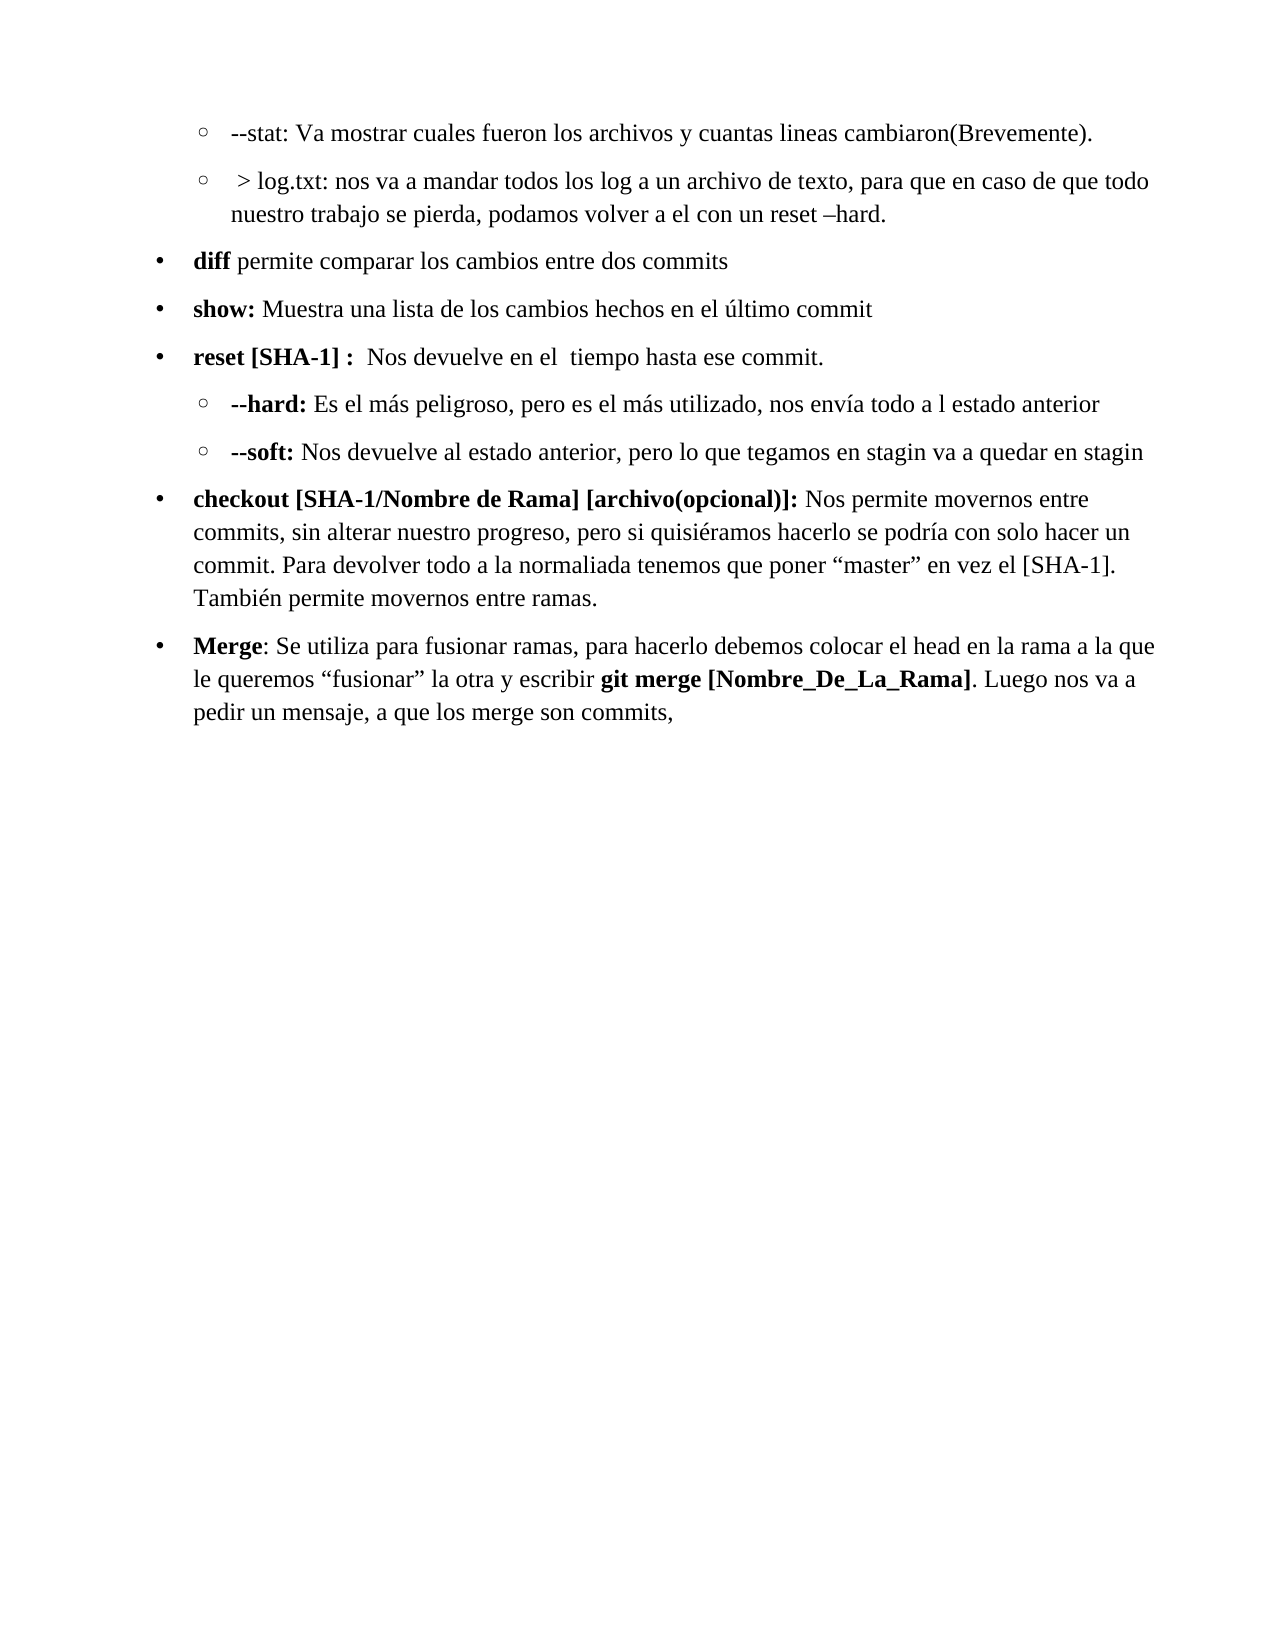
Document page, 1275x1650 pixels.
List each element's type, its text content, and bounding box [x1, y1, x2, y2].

list reset [SHA-1] : Nos devuelve en el tiempo hasta ese commit. [156, 342, 1157, 370]
list > log.txt: nos va a mandar todos los log a un archivo de texto, para que en caso de que todo nuestro trabajo se pierda, podamos volver a el con un reset –hard. [193, 166, 1157, 227]
list --soft: Nos devuelve al estado anterior, pero lo que tegamos en stagin va a quedar en stagin [193, 437, 1157, 466]
list diff permite comparar los cambios entre dos commits [156, 246, 1157, 275]
list --stat: Va mostrar cuales fueron los archivos y cuantas lineas cambiaron(Brevemente). [193, 118, 1157, 147]
list Merge: Se utiliza para fusionar ramas, para hacerlo debemos colocar el head en la rama a la que le queremos “fusionar” la otra y escribir git merge [Nombre_De_La_Rama]. Luego nos va a pedir un mensaje, a que los merge son commits, [156, 631, 1157, 726]
list --hard: Es el más peligroso, pero es el más utilizado, nos envía todo a l estado anterior [193, 389, 1157, 418]
list checkout [SHA-1/Nombre de Rama] [archivo(opcional)]: Nos permite movernos entre commits, sin alterar nuestro progreso, pero si quisiéramos hacerlo se podría con solo hacer un commit. Para devolver todo a la normaliada tenemos que poner “master” en vez el [SHA-1]. También permite movernos entre ramas. [156, 484, 1157, 612]
list show: Muestra una lista de los cambios hechos en el último commit [156, 294, 1157, 323]
